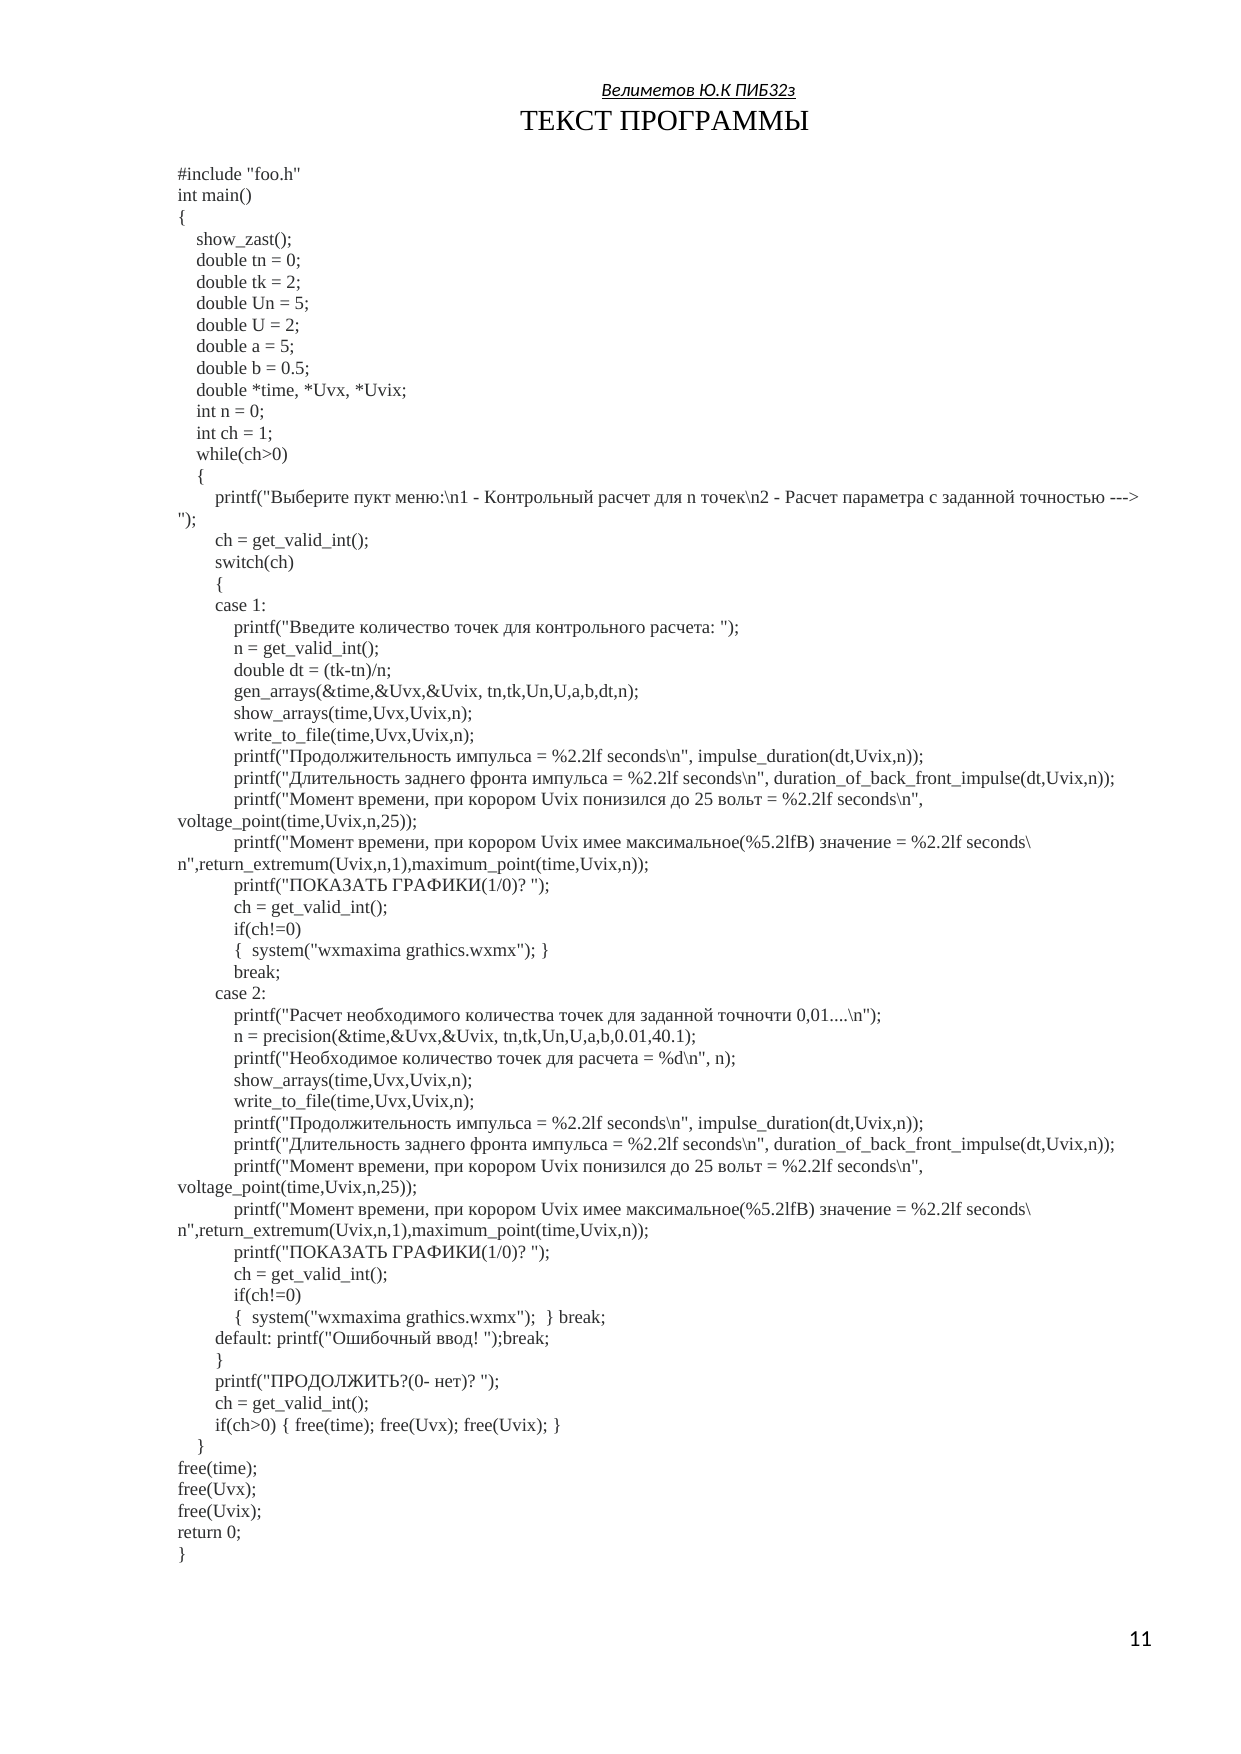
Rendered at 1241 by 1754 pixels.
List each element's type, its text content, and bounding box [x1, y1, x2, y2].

text ТЕКСТ ПРОГРАММЫ [177, 103, 1152, 137]
text #include "foo.h" int main() { show_zast(); double tn = 0; double tk = 2; double Un = 5; double U = 2; double a = 5; double b = 0.5; double *time, *Uvx, *Uvix; int n = 0; int ch = 1; while(ch>0) { printf("Выберите пукт меню:\n1 - Контрольный расчет для n точек\n2 - Расчет параметра с заданной точностью ---> "); ch = get_valid_int(); switch(ch) { case 1: printf("Введите количество точек для контрольного расчета: "); n = get_valid_int(); double dt = (tk-tn)/n; gen_arrays(&time,&Uvx,&Uvix, tn,tk,Un,U,a,b,dt,n); show_arrays(time,Uvx,Uvix,n); write_to_file(time,Uvx,Uvix,n); printf("Продолжительность импульса = %2.2lf seconds\n", impulse_duration(dt,Uvix,n)); printf("Длительность заднего фронта импульса = %2.2lf seconds\n", duration_of_back_front_impulse(dt,Uvix,n)); printf("Момент времени, при корором Uvix понизился до 25 вольт = %2.2lf seconds\n", voltage_point(time,Uvix,n,25)); printf("Момент времени, при корором Uvix имее максимальное(%5.2lfВ) значение = %2.2lf seconds\n",return_extremum(Uvix,n,1),maximum_point(time,Uvix,n)); printf("ПОКАЗАТЬ ГРАФИКИ(1/0)? "); ch = get_valid_int(); if(ch!=0) { system("wxmaxima grathics.wxmx"); } break; case 2: printf("Расчет необходимого количества точек для заданной точночти 0,01....\n"); n = precision(&time,&Uvx,&Uvix, tn,tk,Un,U,a,b,0.01,40.1); printf("Необходимое количество точек для расчета = %d\n", n); show_arrays(time,Uvx,Uvix,n); write_to_file(time,Uvx,Uvix,n); printf("Продолжительность импульса = %2.2lf seconds\n", impulse_duration(dt,Uvix,n)); printf("Длительность заднего фронта импульса = %2.2lf seconds\n", duration_of_back_front_impulse(dt,Uvix,n)); printf("Момент времени, при корором Uvix понизился до 25 вольт = %2.2lf seconds\n", voltage_point(time,Uvix,n,25)); printf("Момент времени, при корором Uvix имее максимальное(%5.2lfВ) значение = %2.2lf seconds\n",return_extremum(Uvix,n,1),maximum_point(time,Uvix,n)); printf("ПОКАЗАТЬ ГРАФИКИ(1/0)? "); ch = get_valid_int(); if(ch!=0) { system("wxmaxima grathics.wxmx"); } break; default: printf("Ошибочный ввод! ");break; } printf("ПРОДОЛЖИТЬ?(0- нет)? "); ch = get_valid_int(); if(ch>0) { free(time); free(Uvx); free(Uvix); } } free(time); free(Uvx); free(Uvix); return 0; } [177, 163, 1152, 1564]
